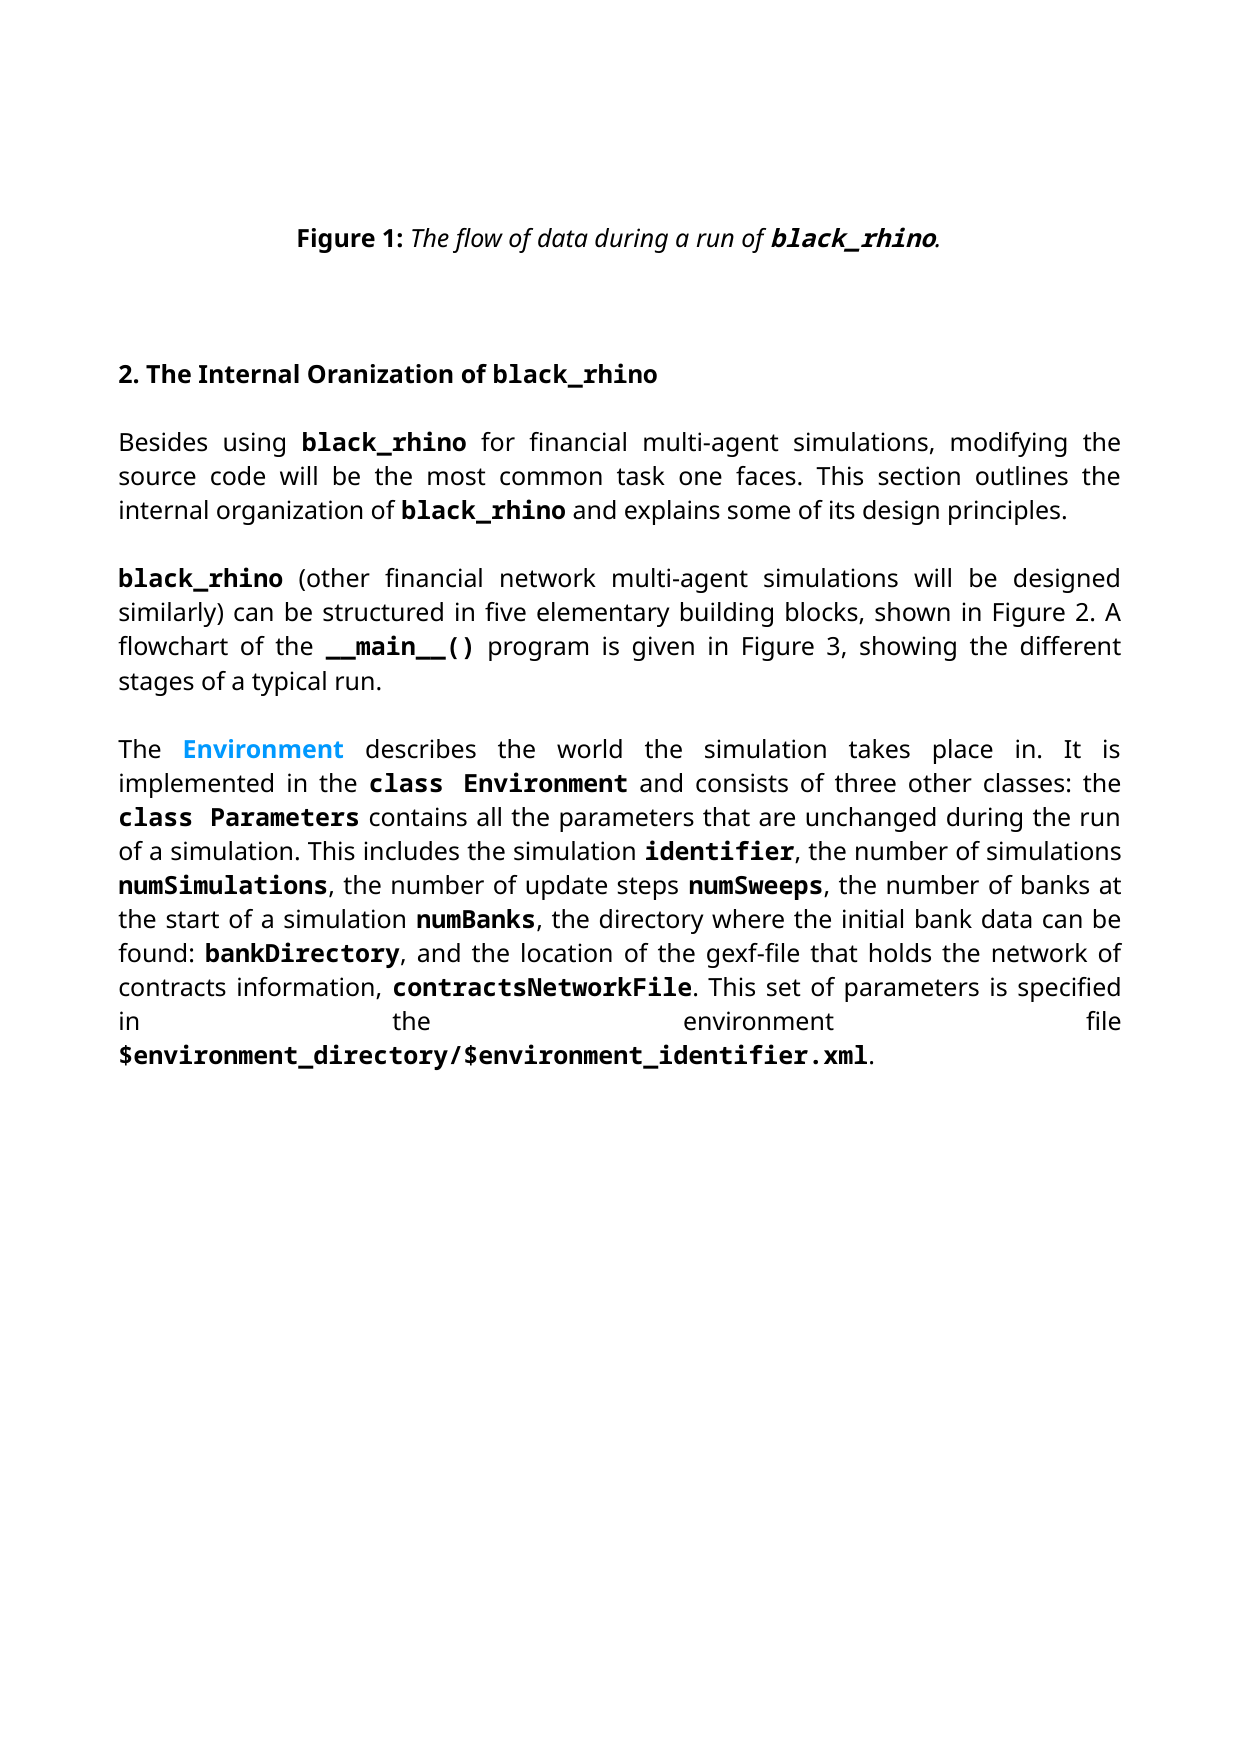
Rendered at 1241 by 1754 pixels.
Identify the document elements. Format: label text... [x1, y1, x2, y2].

text The Environment describes the world the simulation takes place in. It is implemented in the class Environment and consists of three other classes: the class Parameters contains all the parameters that are unchanged during the run of a simulation. This includes the simulation identifier, the number of simulations numSimulations, the number of update steps numSweeps, the number of banks at the start of a simulation numBanks, the directory where the initial bank data can be found: bankDirectory, and the location of the gexf-file that holds the network of contracts information, contractsNetworkFile. This set of parameters is specified in the environment file $environment_directory/$environment_identifier.xml. [118, 731, 1122, 1072]
text black_rhino (other financial network multi-agent simulations will be designed similarly) can be structured in five elementary building blocks, shown in Figure 2. A flowchart of the __main__() program is given in Figure 3, showing the different stages of a typical run. [118, 561, 1122, 697]
text Figure 1: The flow of data during a run of black_rhino. [118, 220, 1122, 254]
text 2. The Internal Oranization of black_rhino [118, 357, 1122, 391]
text Besides using black_rhino for financial multi-agent simulations, modifying the source code will be the most common task one faces. This section outlines the internal organization of black_rhino and explains some of its design principles. [118, 425, 1122, 527]
